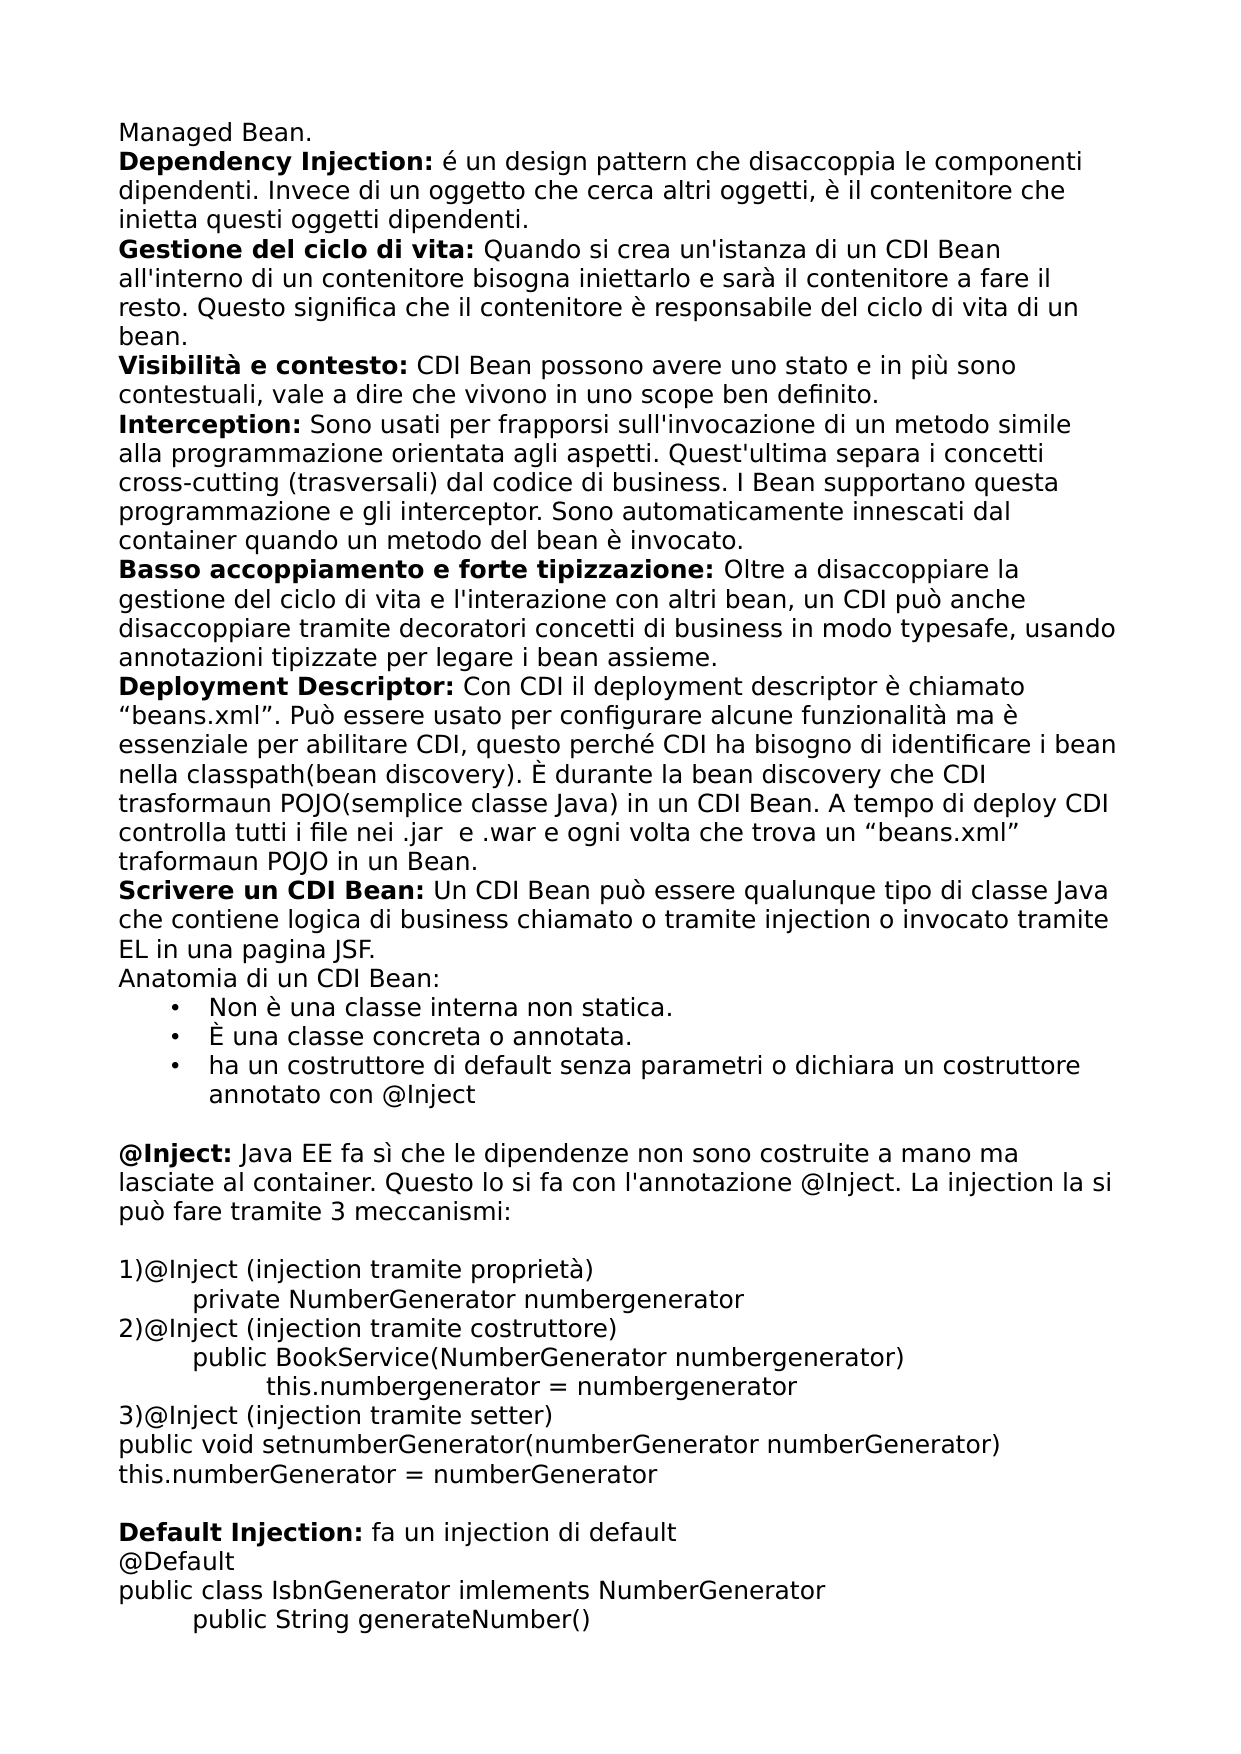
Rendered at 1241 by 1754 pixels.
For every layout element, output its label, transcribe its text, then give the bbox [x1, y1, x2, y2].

text private NumberGenerator numbergenerator [118, 1285, 1122, 1314]
text public void setnumberGenerator(numberGenerator numberGenerator) [118, 1431, 1122, 1460]
list ha un costruttore di default senza parametri o dichiara un costruttore annotato con @Inject [171, 1051, 1122, 1110]
text 1)@Inject (injection tramite proprietà) [118, 1256, 1122, 1285]
text this.numbergenerator = numbergenerator [118, 1372, 1122, 1401]
text Deployment Descriptor: Con CDI il deployment descriptor è chiamato “beans.xml”. Può essere usato per configurare alcune funzionalità ma è essenziale per abilitare CDI, questo perché CDI ha bisogno di identificare i bean nella classpath(bean discovery). È durante la bean discovery che CDI trasformaun POJO(semplice classe Java) in un CDI Bean. A tempo di deploy CDI controlla tutti i file nei .jar e .war e ogni volta che trova un “beans.xml” traformaun POJO in un Bean. [118, 672, 1122, 876]
text @Inject: Java EE fa sì che le dipendenze non sono costruite a mano ma lasciate al container. Questo lo si fa con l'annotazione @Inject. La injection la si può fare tramite 3 meccanismi: [118, 1139, 1122, 1226]
text Scrivere un CDI Bean: Un CDI Bean può essere qualunque tipo di classe Java che contiene logica di business chiamato o tramite injection o invocato tramite EL in una pagina JSF. [118, 876, 1122, 964]
text Default Injection: fa un injection di default [118, 1518, 1122, 1547]
text public BookService(NumberGenerator numbergenerator) [118, 1343, 1122, 1372]
list Non è una classe interna non statica. [171, 993, 1122, 1022]
text 2)@Inject (injection tramite costruttore) [118, 1314, 1122, 1343]
text Dependency Injection: é un design pattern che disaccoppia le componenti dipendenti. Invece di un oggetto che cerca altri oggetti, è il contenitore che inietta questi oggetti dipendenti. [118, 147, 1122, 235]
text 3)@Inject (injection tramite setter) [118, 1401, 1122, 1431]
text this.numberGenerator = numberGenerator [118, 1460, 1122, 1489]
text public class IsbnGenerator imlements NumberGenerator [118, 1576, 1122, 1606]
text public String generateNumber() [118, 1606, 1122, 1635]
text Managed Bean. [118, 118, 1122, 147]
text Interception: Sono usati per frapporsi sull'invocazione di un metodo simile alla programmazione orientata agli aspetti. Quest'ultima separa i concetti cross-cutting (trasversali) dal codice di business. I Bean supportano questa programmazione e gli interceptor. Sono automaticamente innescati dal container quando un metodo del bean è invocato. [118, 410, 1122, 556]
text Gestione del ciclo di vita: Quando si crea un'istanza di un CDI Bean all'interno di un contenitore bisogna iniettarlo e sarà il contenitore a fare il resto. Questo significa che il contenitore è responsabile del ciclo di vita di un bean. [118, 235, 1122, 351]
text Anatomia di un CDI Bean: [118, 964, 1122, 993]
list È una classe concreta o annotata. [171, 1022, 1122, 1051]
text Basso accoppiamento e forte tipizzazione: Oltre a disaccoppiare la gestione del ciclo di vita e l'interazione con altri bean, un CDI può anche disaccoppiare tramite decoratori concetti di business in modo typesafe, usando annotazioni tipizzate per legare i bean assieme. [118, 556, 1122, 672]
text Visibilità e contesto: CDI Bean possono avere uno stato e in più sono contestuali, vale a dire che vivono in uno scope ben definito. [118, 351, 1122, 410]
text @Default [118, 1547, 1122, 1576]
